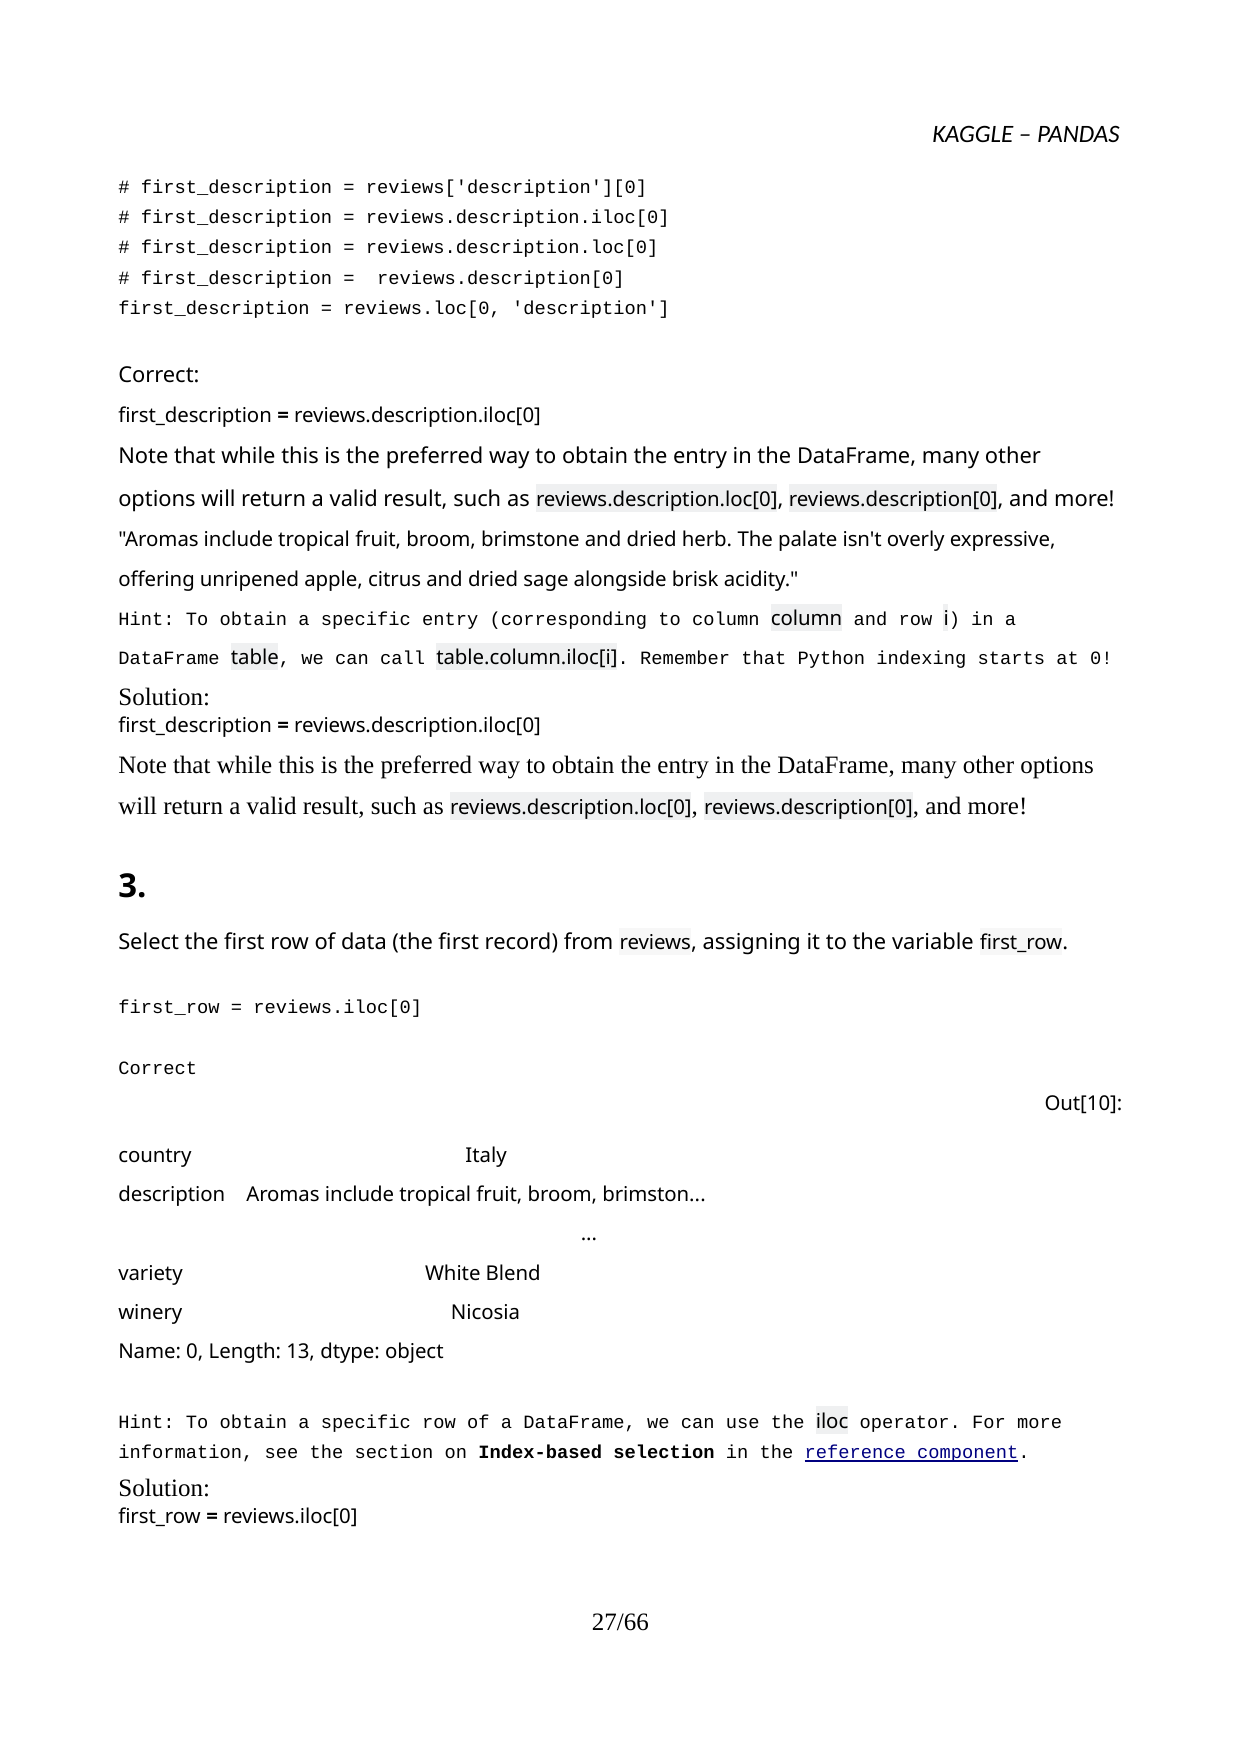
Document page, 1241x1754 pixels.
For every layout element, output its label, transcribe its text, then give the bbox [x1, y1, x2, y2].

text # first_description = reviews['description'][0] [118, 178, 1122, 199]
text first_description = reviews.description.iloc[0] [118, 401, 1122, 429]
text winery Nicosia [118, 1298, 1122, 1326]
text Note that while this is the preferred way to obtain the entry in the DataFrame, many other options will return a valid result, such as reviews.description.loc[0], reviews.description[0], and more! [118, 750, 1122, 820]
text ... [118, 1219, 1122, 1247]
text Hint: To obtain a specific entry (corresponding to column column and row i) in a DataFrame table, we can call table.column.iloc[i]. Remember that Python indexing starts at 0! [118, 603, 1122, 670]
text Correct: [118, 359, 1122, 388]
text Solution: [118, 1473, 1122, 1502]
text Out[10]: [118, 1088, 1122, 1116]
text Solution: [118, 682, 1122, 711]
text # first_description = reviews.description.loc[0] [118, 238, 1122, 259]
text Correct [118, 1058, 1122, 1080]
text variety White Blend [118, 1258, 1122, 1286]
text country Italy [118, 1140, 1122, 1168]
subtitle 3. [118, 862, 1122, 907]
text Note that while this is the preferred way to obtain the entry in the DataFrame, many other options will return a valid result, such as reviews.description.loc[0], reviews.description[0], and more! [118, 440, 1122, 512]
text "Aromas include tropical fruit, broom, brimstone and dried herb. The palate isn't overly expressive, offering unripened apple, citrus and dried sage alongside brisk acidity." [118, 525, 1122, 592]
text Select the first row of data (the first record) from reviews, assigning it to the variable first_row. [118, 926, 1122, 956]
text Name: 0, Length: 13, dtype: object [118, 1337, 1122, 1365]
text Hint: To obtain a specific row of a DataFrame, we can use the iloc operator. For more information, see the section on Index-based selection in the reference component. [118, 1406, 1122, 1464]
text first_row = reviews.iloc[0] [118, 1502, 1122, 1529]
text first_description = reviews.description.iloc[0] [118, 711, 1122, 738]
text first_description = reviews.loc[0, 'description'] [118, 298, 1122, 320]
text # first_description = reviews.description.iloc[0] [118, 208, 1122, 229]
text # first_description = reviews.description[0] [118, 268, 1122, 290]
text description Aromas include tropical fruit, broom, brimston... [118, 1179, 1122, 1207]
text first_row = reviews.iloc[0] [118, 998, 1122, 1019]
